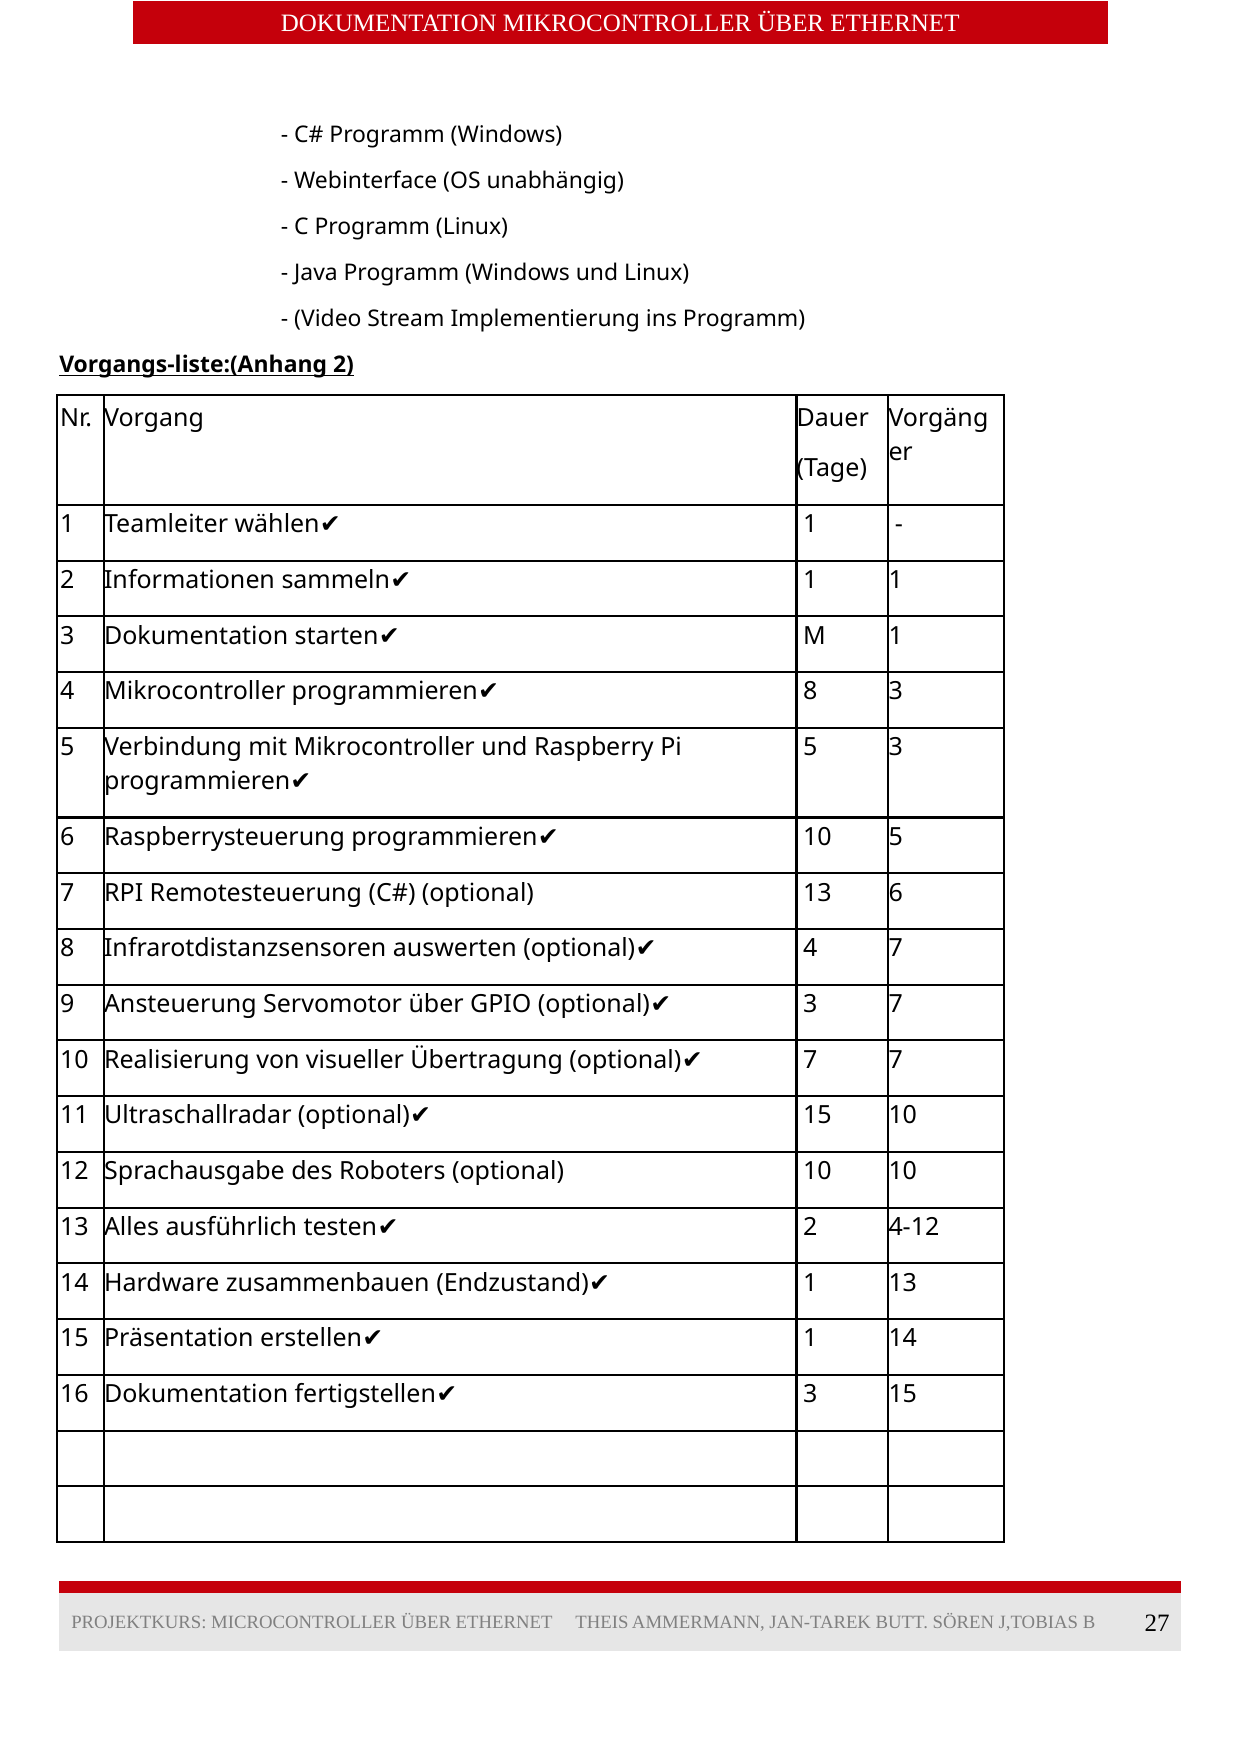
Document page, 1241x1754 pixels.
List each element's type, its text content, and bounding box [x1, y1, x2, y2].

table_cell 7 [798, 1041, 887, 1095]
table_cell 1 [798, 506, 887, 559]
table_cell 8 [58, 930, 103, 984]
table_cell Infrarotdistanzsensoren auswerten (optional)✔ [105, 930, 795, 984]
table_cell 10 [889, 1153, 1003, 1207]
table_cell 11 [58, 1097, 103, 1151]
table_cell 2 [58, 562, 103, 615]
text - Webinterface (OS unabhängig) [281, 164, 1181, 195]
table_cell 4-12 [889, 1209, 1003, 1262]
table_cell Hardware zusammenbauen (Endzustand)✔ [105, 1264, 795, 1318]
table_cell Realisierung von visueller Übertragung (optional)✔ [105, 1041, 795, 1095]
table_cell 1 [889, 562, 1003, 615]
table_cell Präsentation erstellen✔ [105, 1320, 795, 1374]
table_cell 15 [889, 1376, 1003, 1429]
text Vorgangs-liste:(Anhang 2) [59, 348, 1181, 379]
table_cell [798, 1432, 887, 1485]
table_cell 1 [798, 1320, 887, 1374]
table_cell 13 [798, 874, 887, 928]
table_cell Alles ausführlich testen✔ [105, 1209, 795, 1262]
table_header Vorgänger [889, 396, 1003, 504]
table_cell 7 [58, 874, 103, 928]
table_cell 4 [58, 673, 103, 727]
table_cell Verbindung mit Mikrocontroller und Raspberry Pi programmieren✔ [105, 729, 795, 816]
table_cell 3 [889, 673, 1003, 727]
table_cell 6 [58, 819, 103, 872]
table_cell 14 [58, 1264, 103, 1318]
table_cell 6 [889, 874, 1003, 928]
table_cell 10 [58, 1041, 103, 1095]
text - C Programm (Linux) [281, 210, 1181, 241]
text - C# Programm (Windows) [281, 118, 1181, 149]
table_cell 7 [889, 986, 1003, 1039]
table_cell 12 [58, 1153, 103, 1207]
table_header Dauer (Tage) [798, 396, 887, 504]
table_cell Ultraschallradar (optional)✔ [105, 1097, 795, 1151]
table_cell 1 [889, 617, 1003, 671]
table_cell Teamleiter wählen✔ [105, 506, 795, 559]
table_cell 2 [798, 1209, 887, 1262]
table_cell Ansteuerung Servomotor über GPIO (optional)✔ [105, 986, 795, 1039]
table_cell [105, 1432, 795, 1485]
table_cell 7 [889, 1041, 1003, 1095]
table_header Nr. [58, 396, 103, 504]
table_cell 3 [58, 617, 103, 671]
table_cell M [798, 617, 887, 671]
table_cell 1 [798, 1264, 887, 1318]
table_cell Sprachausgabe des Roboters (optional) [105, 1153, 795, 1207]
table_cell 3 [889, 729, 1003, 816]
table_cell [105, 1487, 795, 1541]
table_cell 10 [889, 1097, 1003, 1151]
table_cell 4 [798, 930, 887, 984]
table_cell 3 [798, 1376, 887, 1429]
table_cell [58, 1432, 103, 1485]
table_cell [889, 1487, 1003, 1541]
table_cell 10 [798, 819, 887, 872]
table_cell Raspberrysteuerung programmieren✔ [105, 819, 795, 872]
table_cell 16 [58, 1376, 103, 1429]
table_header Vorgang [105, 396, 795, 504]
table_cell 1 [798, 562, 887, 615]
table_cell 13 [58, 1209, 103, 1262]
table_cell 5 [58, 729, 103, 816]
text - Java Programm (Windows und Linux) [281, 256, 1181, 287]
table_cell Dokumentation starten✔ [105, 617, 795, 671]
table_cell 10 [798, 1153, 887, 1207]
table_cell 7 [889, 930, 1003, 984]
table_cell RPI Remotesteuerung (C#) (optional) [105, 874, 795, 928]
table_cell - [889, 506, 1003, 559]
table_cell 5 [798, 729, 887, 816]
text - (Video Stream Implementierung ins Programm) [281, 302, 1181, 333]
table_cell 14 [889, 1320, 1003, 1374]
table_cell 15 [58, 1320, 103, 1374]
table_cell 13 [889, 1264, 1003, 1318]
table_cell 9 [58, 986, 103, 1039]
table_cell [58, 1487, 103, 1541]
table_cell Dokumentation fertigstellen✔ [105, 1376, 795, 1429]
table_cell 1 [58, 506, 103, 559]
table_cell [798, 1487, 887, 1541]
table_cell 5 [889, 819, 1003, 872]
table_cell [889, 1432, 1003, 1485]
table_cell 3 [798, 986, 887, 1039]
table_cell 8 [798, 673, 887, 727]
table_cell 15 [798, 1097, 887, 1151]
table_cell Mikrocontroller programmieren✔ [105, 673, 795, 727]
table_cell Informationen sammeln✔ [105, 562, 795, 615]
